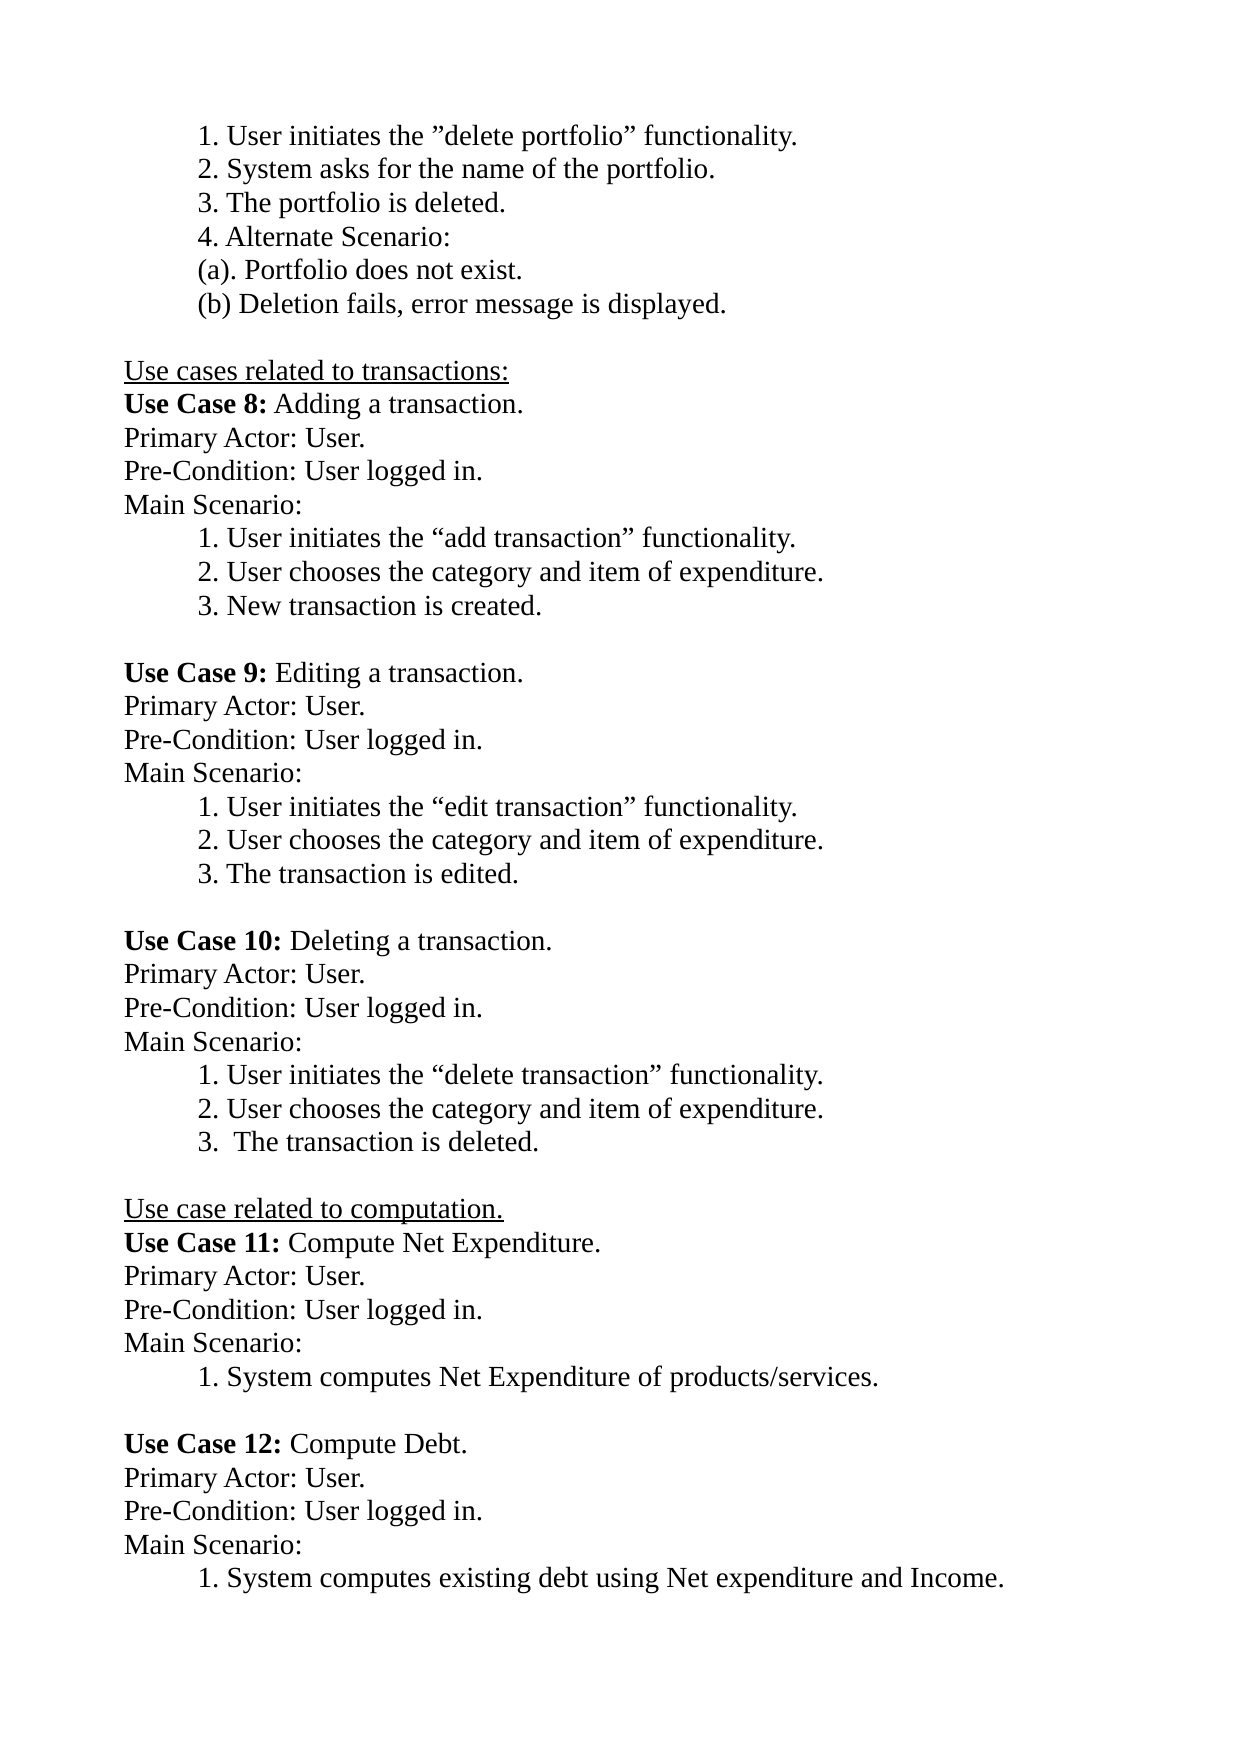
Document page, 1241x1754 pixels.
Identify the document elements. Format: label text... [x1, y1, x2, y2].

text Primary Actor: User. [123, 1258, 1123, 1292]
text Use Case 8: Adding a transaction. [123, 386, 1123, 420]
text Use Case 12: Compute Debt. [123, 1426, 1123, 1460]
text Main Scenario: [123, 487, 1123, 521]
text Main Scenario: [123, 755, 1123, 789]
text 1. System computes Net Expenditure of products/services. [123, 1359, 1123, 1393]
text Primary Actor: User. [123, 420, 1123, 453]
text (a). Portfolio does not exist. [123, 252, 1123, 286]
text Use Case 11: Compute Net Expenditure. [123, 1225, 1123, 1258]
text Pre-Condition: User logged in. [123, 453, 1123, 487]
text 4. Alternate Scenario: [123, 219, 1123, 252]
text Main Scenario: [123, 1527, 1123, 1560]
text Pre-Condition: User logged in. [123, 722, 1123, 755]
text 2. User chooses the category and item of expenditure. [123, 554, 1123, 588]
text 1. User initiates the “delete transaction” functionality. [123, 1057, 1123, 1091]
text Use cases related to transactions: [123, 353, 1123, 386]
text 1. System computes existing debt using Net expenditure and Income. [123, 1560, 1123, 1594]
text Main Scenario: [123, 1326, 1123, 1359]
text Pre-Condition: User logged in. [123, 1292, 1123, 1326]
text 3. The portfolio is deleted. [123, 185, 1123, 219]
text (b) Deletion fails, error message is displayed. [123, 286, 1123, 319]
text Use Case 9: Editing a transaction. [123, 655, 1123, 688]
text Use case related to computation. [123, 1191, 1123, 1225]
text Main Scenario: [123, 1024, 1123, 1057]
text 1. User initiates the “add transaction” functionality. [123, 521, 1123, 554]
text 3. The transaction is deleted. [123, 1124, 1123, 1158]
text Primary Actor: User. [123, 957, 1123, 990]
text 1. User initiates the ”delete portfolio” functionality. [123, 118, 1123, 152]
text Use Case 10: Deleting a transaction. [123, 923, 1123, 957]
text 3. New transaction is created. [123, 588, 1123, 621]
text Pre-Condition: User logged in. [123, 1493, 1123, 1527]
text 2. System asks for the name of the portfolio. [123, 152, 1123, 185]
text 3. The transaction is edited. [123, 856, 1123, 889]
text Primary Actor: User. [123, 688, 1123, 722]
text 2. User chooses the category and item of expenditure. [123, 822, 1123, 856]
text Primary Actor: User. [123, 1460, 1123, 1493]
text 1. User initiates the “edit transaction” functionality. [123, 789, 1123, 822]
text Pre-Condition: User logged in. [123, 990, 1123, 1024]
text 2. User chooses the category and item of expenditure. [123, 1091, 1123, 1124]
